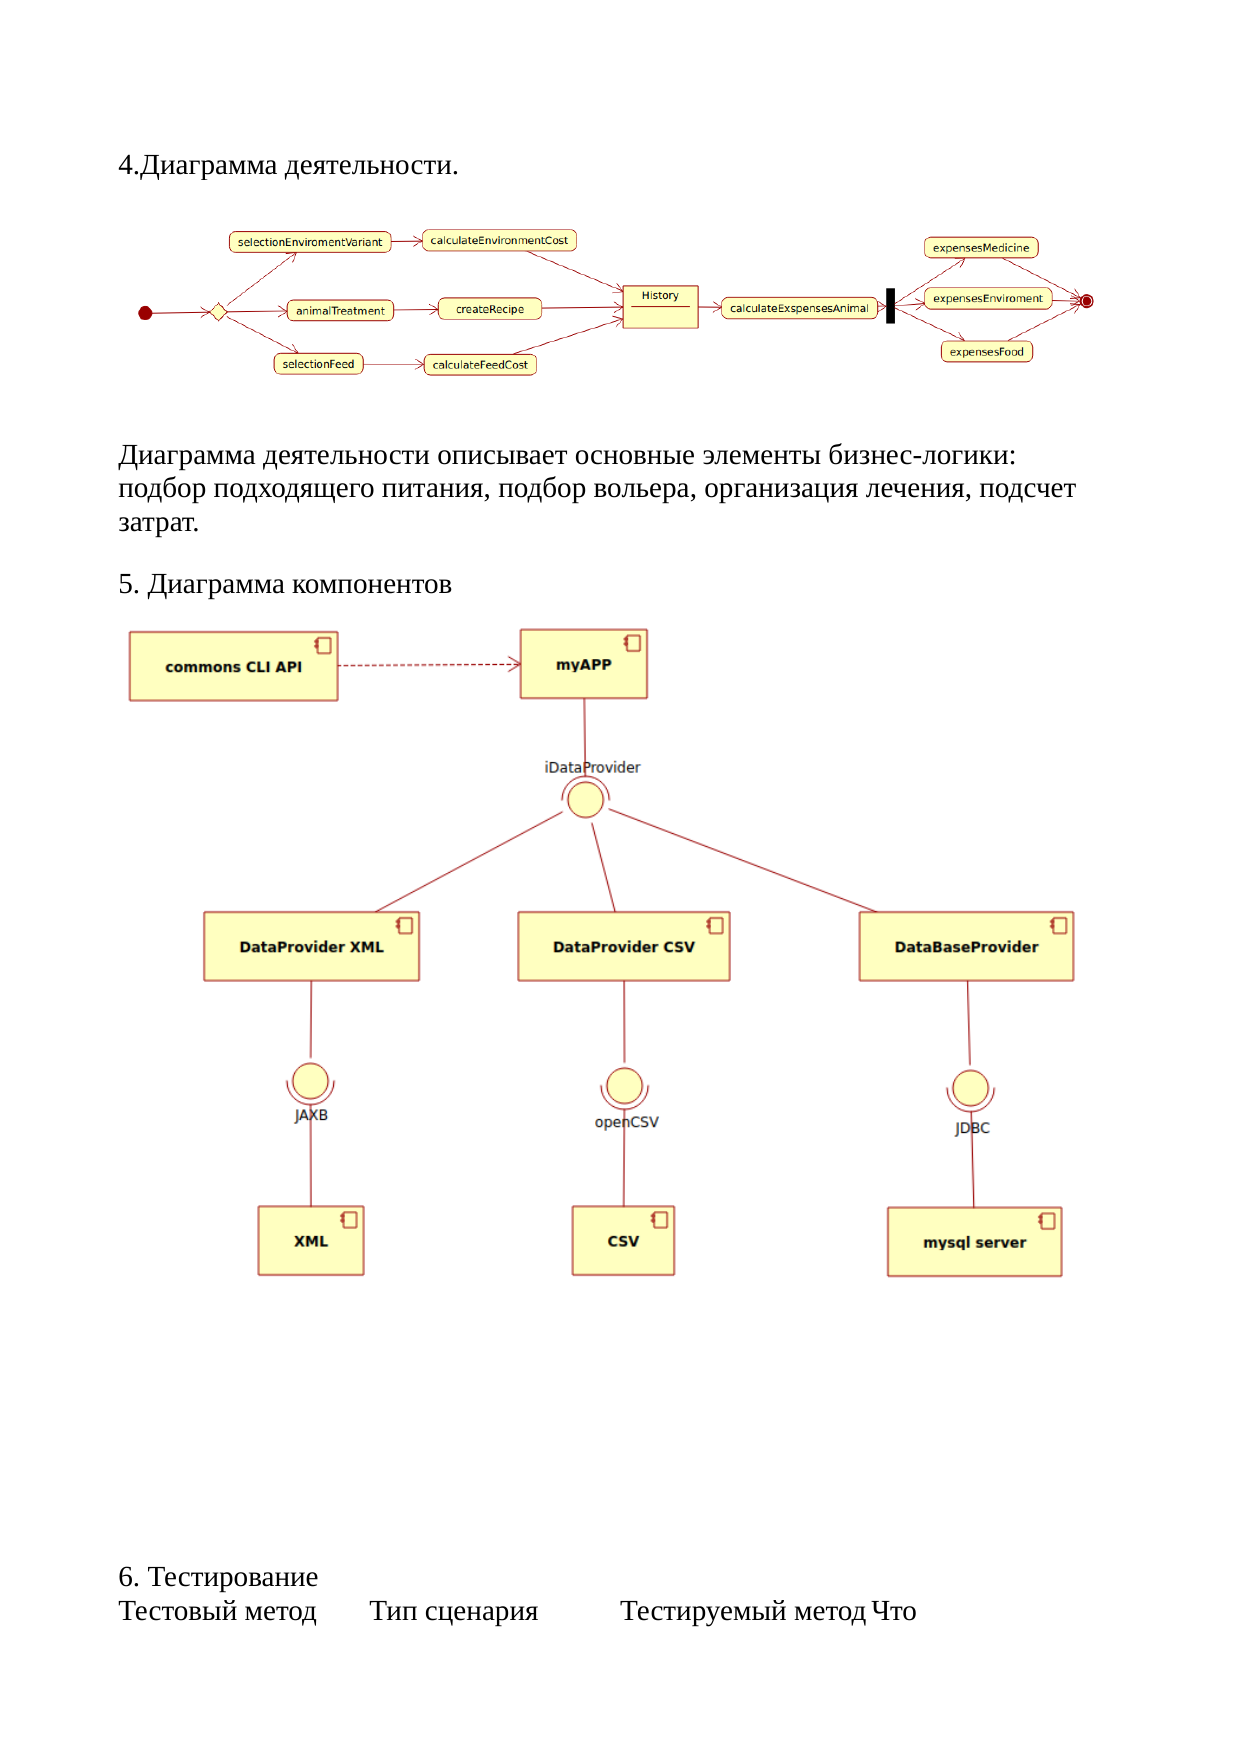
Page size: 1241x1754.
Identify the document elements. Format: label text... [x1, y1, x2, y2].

picture [118, 180, 1123, 409]
text 5. Диаграмма компонентов [118, 566, 1122, 600]
table_header Тип сценария [369, 1593, 620, 1627]
text 4.Диаграмма деятельности. [118, 147, 1122, 180]
text подбор подходящего питания, подбор вольера, организация лечения, подсчет затрат. [118, 471, 1122, 538]
text 6. Тестирование [118, 1559, 1122, 1593]
text Диаграмма деятельности описывает основные элементы бизнес-логики: [118, 437, 1122, 471]
table_header Что [871, 1593, 1122, 1627]
table_header Тестируемый метод [620, 1593, 871, 1627]
table_header Тестовый метод [118, 1593, 369, 1627]
picture [98, 600, 1103, 1301]
